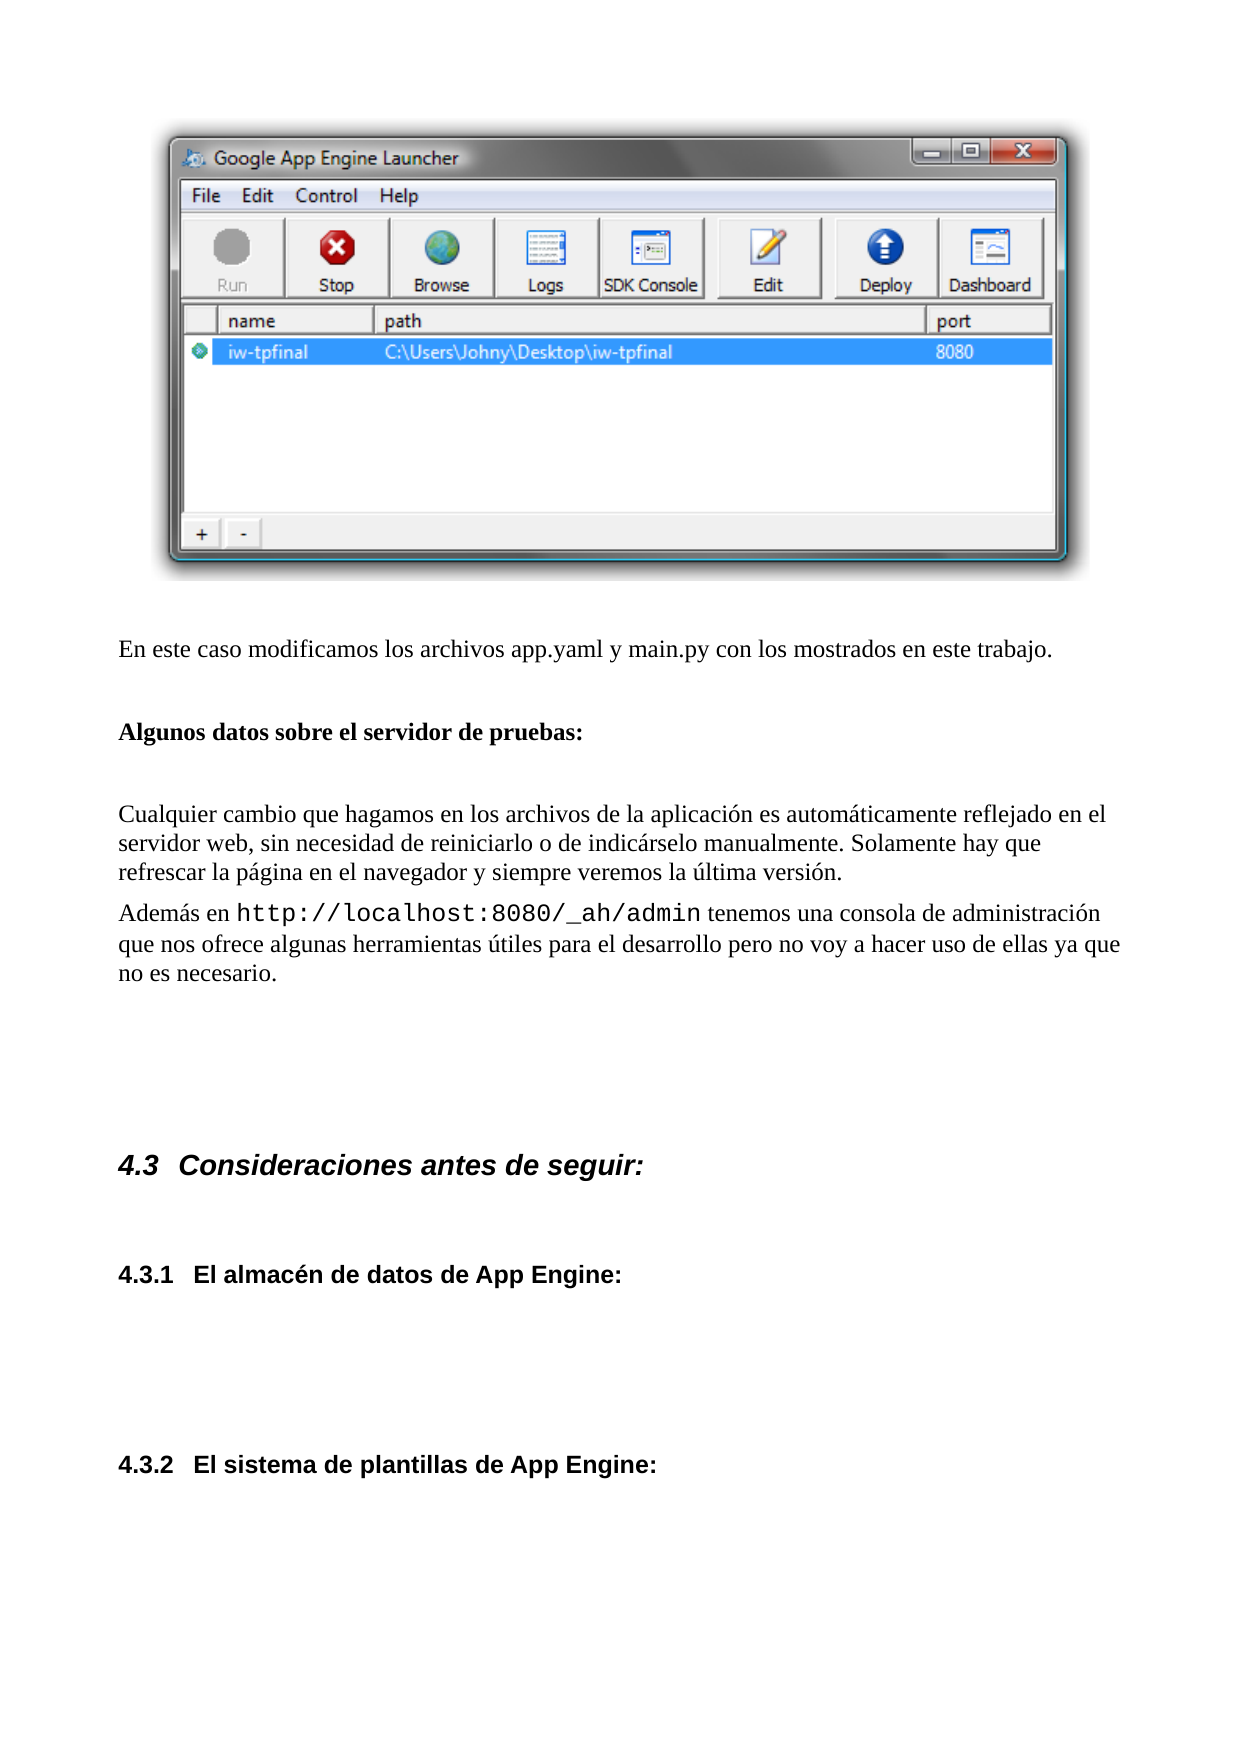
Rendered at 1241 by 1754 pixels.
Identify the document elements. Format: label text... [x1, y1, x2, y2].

subtitle Consideraciones antes de seguir: [118, 1148, 1122, 1181]
subtitle El sistema de plantillas de App Engine: [118, 1450, 1122, 1479]
text Además en http://localhost:8080/_ah/admin tenemos una consola de administración que nos ofrece algunas herramientas útiles para el desarrollo pero no voy a hacer uso de ellas ya que no es necesario. [118, 898, 1122, 986]
text Algunos datos sobre el servidor de pruebas: [118, 717, 1122, 746]
text En este caso modificamos los archivos app.yaml y main.py con los mostrados en este trabajo. [118, 634, 1122, 663]
picture [150, 118, 1090, 581]
text Cualquier cambio que hagamos en los archivos de la aplicación es automáticamente reflejado en el servidor web, sin necesidad de reiniciarlo o de indicárselo manualmente. Solamente hay que refrescar la página en el navegador y siempre veremos la última versión. [118, 799, 1122, 886]
subtitle El almacén de datos de App Engine: [118, 1260, 1122, 1289]
